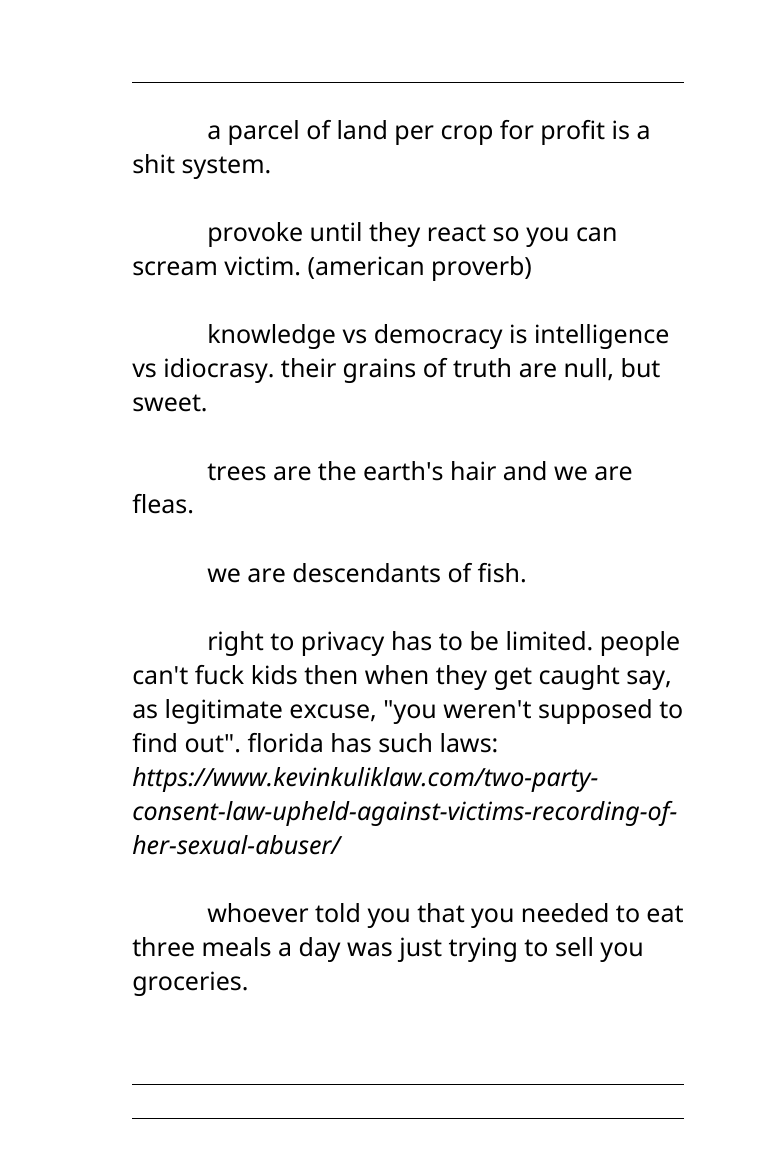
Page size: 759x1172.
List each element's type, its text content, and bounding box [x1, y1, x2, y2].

text we are descendants of fish. [132, 555, 684, 589]
text whoever told you that you needed to eat three meals a day was just trying to sell you groceries. [132, 896, 684, 998]
text trees are the earth's hair and we are fleas. [132, 453, 684, 521]
text knowledge vs democracy is intelligence vs idiocrasy. their grains of truth are null, but sweet. [132, 317, 684, 419]
text right to privacy has to be limited. people can't fuck kids then when they get caught say, as legitimate excuse, "you weren't supposed to find out". florida has such laws: https://www.kevinkuliklaw.com/two-party-consent-law-upheld-against-victims-recording-of-her-sexual-abuser/ [132, 623, 684, 862]
text a parcel of land per crop for profit is a shit system. [132, 112, 684, 181]
text provoke until they react so you can scream victim. (american proverb) [132, 215, 684, 283]
